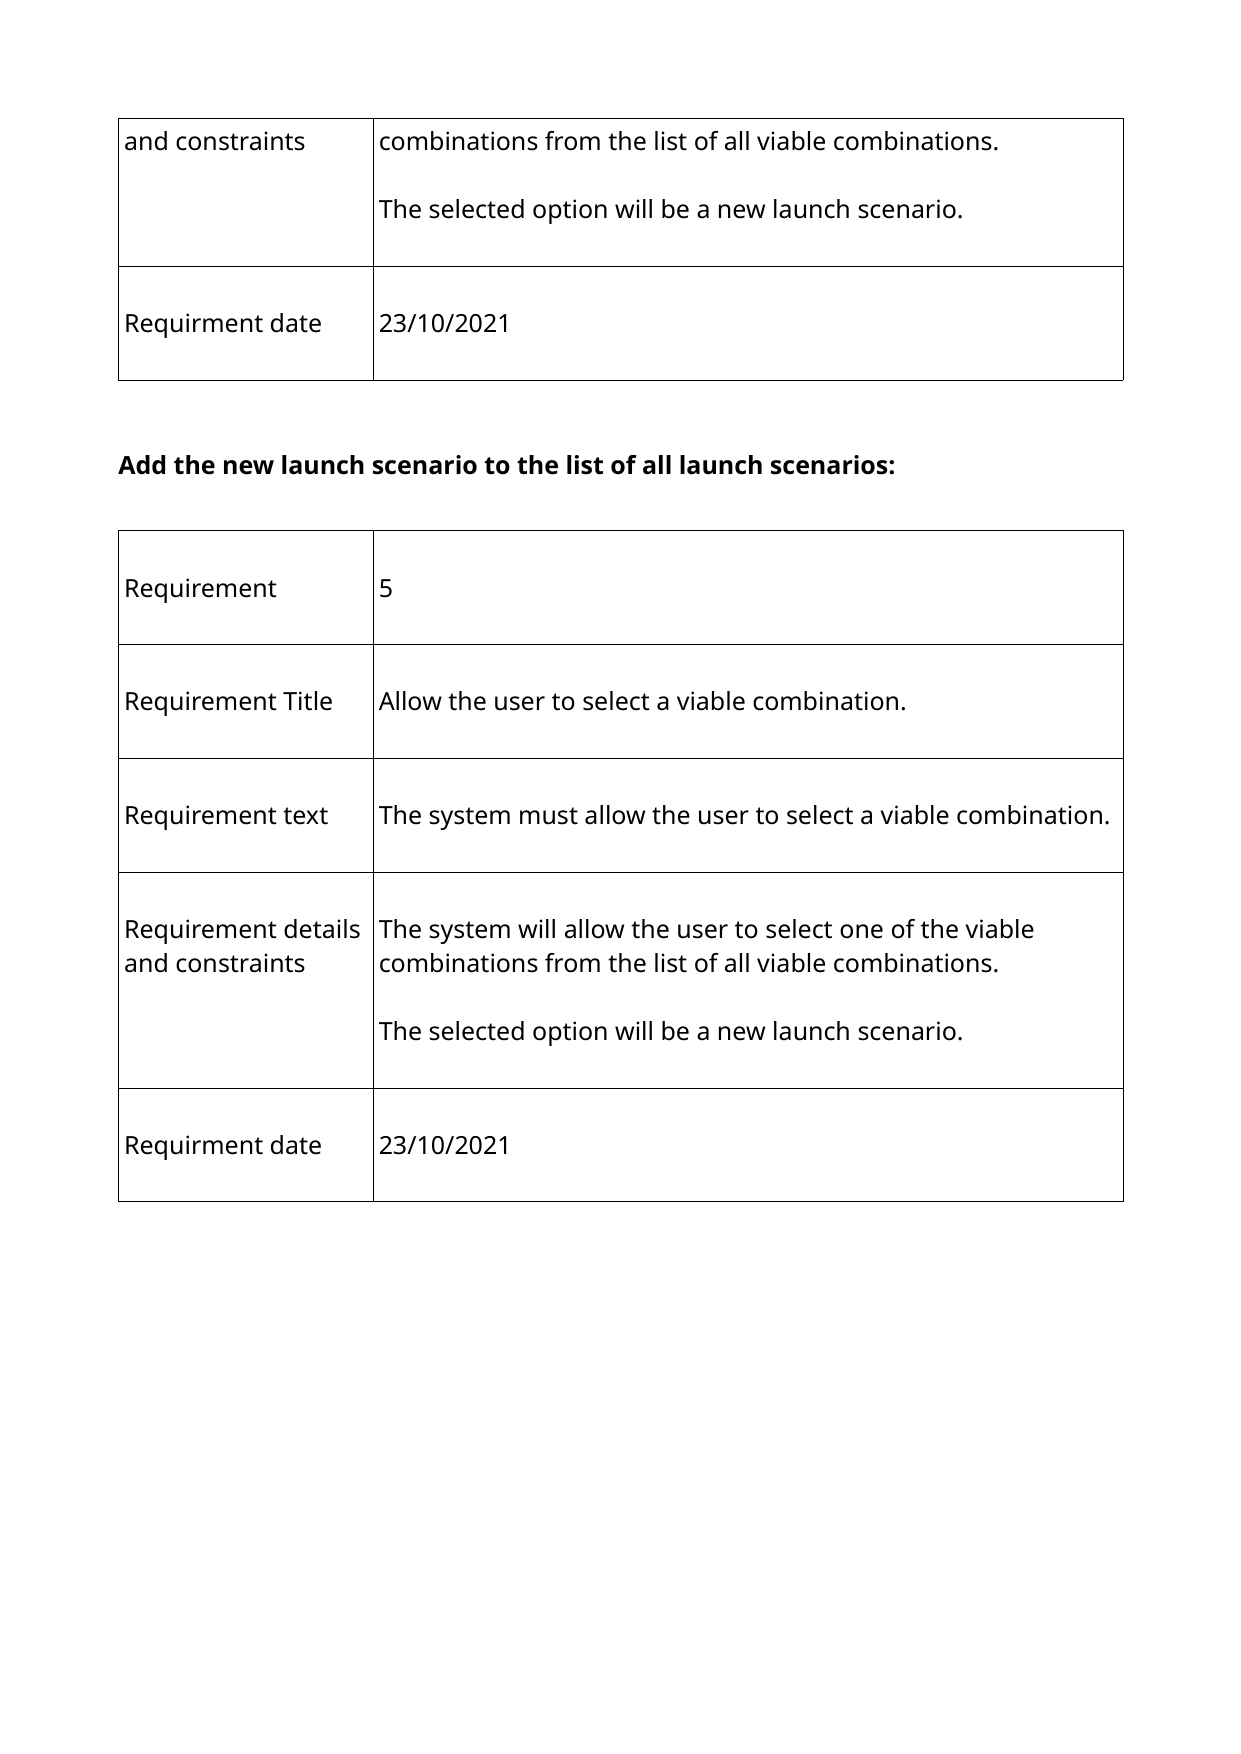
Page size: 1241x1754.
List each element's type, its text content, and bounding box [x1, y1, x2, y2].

table_header Requirement [119, 531, 373, 644]
table_header 5 [374, 531, 1123, 644]
table_cell Requirment date [119, 267, 373, 380]
table_cell and constraints [119, 119, 373, 266]
table_cell combinations from the list of all viable combinations. The selected option will be a new launch scenario. [374, 119, 1123, 266]
table_cell The system will allow the user to select one of the viable combinations from the list of all viable combinations. The selected option will be a new launch scenario. [374, 873, 1123, 1088]
table_cell Requirement details and constraints [119, 873, 373, 1088]
table_cell Requirement Title [119, 645, 373, 758]
table_cell Allow the user to select a viable combination. [374, 645, 1123, 758]
table_cell Requirment date [119, 1089, 373, 1201]
table_cell The system must allow the user to select a viable combination. [374, 759, 1123, 872]
text Add the new launch scenario to the list of all launch scenarios: [118, 448, 1122, 482]
table_cell Requirement text [119, 759, 373, 872]
table_cell 23/10/2021 [374, 1089, 1123, 1201]
table_cell 23/10/2021 [374, 267, 1123, 380]
